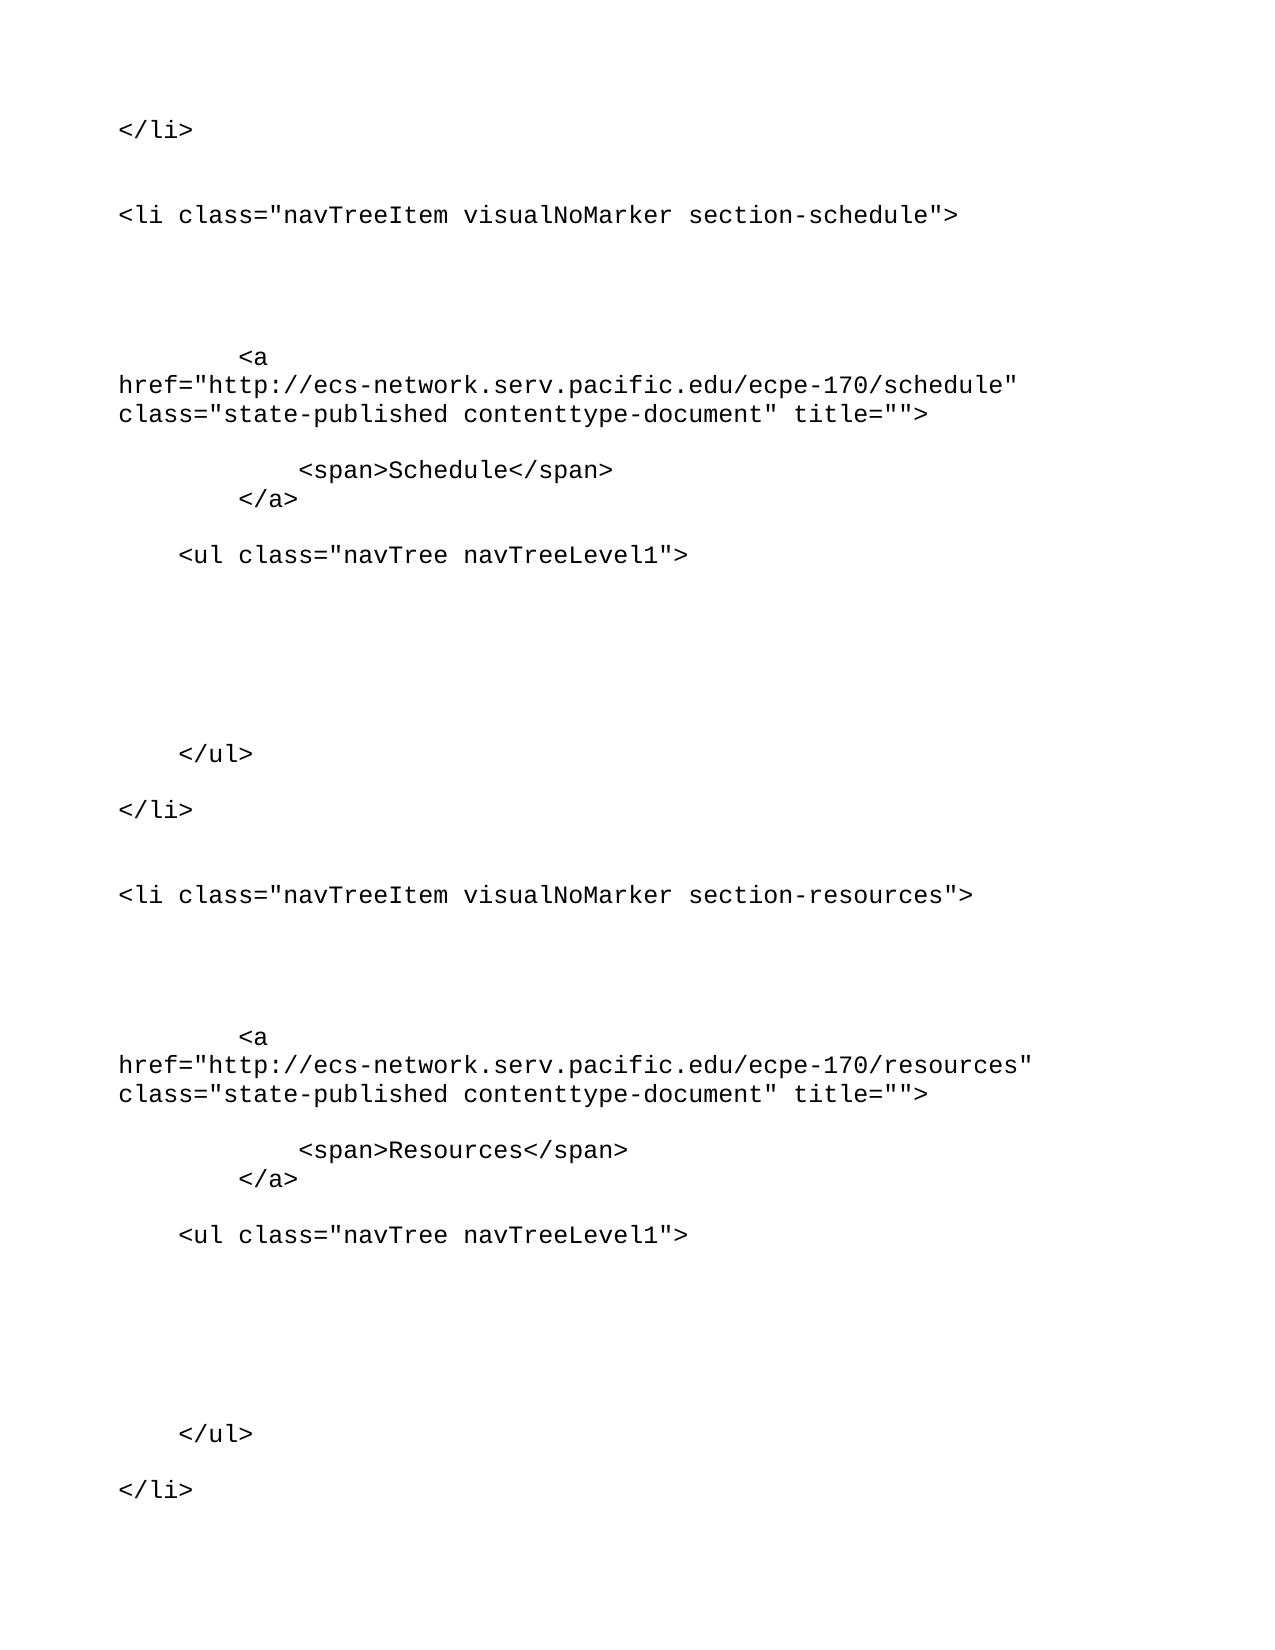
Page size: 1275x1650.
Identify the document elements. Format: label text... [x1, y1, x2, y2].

text </li> [118, 118, 1157, 146]
text <span>Resources</span> [118, 1138, 1157, 1166]
text </a> [118, 1166, 1157, 1195]
text <li class="navTreeItem visualNoMarker section-schedule"> [118, 203, 1157, 231]
text <ul class="navTree navTreeLevel1"> [118, 1223, 1157, 1251]
text </a> [118, 486, 1157, 515]
text <span>Schedule</span> [118, 458, 1157, 486]
text </li> [118, 798, 1157, 826]
text </li> [118, 1478, 1157, 1506]
text </ul> [118, 1421, 1157, 1450]
text <a href="http://ecs-network.serv.pacific.edu/ecpe-170/resources" class="state-published contenttype-document" title=""> [118, 1025, 1157, 1110]
text <ul class="navTree navTreeLevel1"> [118, 543, 1157, 571]
text <a href="http://ecs-network.serv.pacific.edu/ecpe-170/schedule" class="state-published contenttype-document" title=""> [118, 345, 1157, 430]
text </ul> [118, 741, 1157, 770]
text <li class="navTreeItem visualNoMarker section-resources"> [118, 883, 1157, 911]
